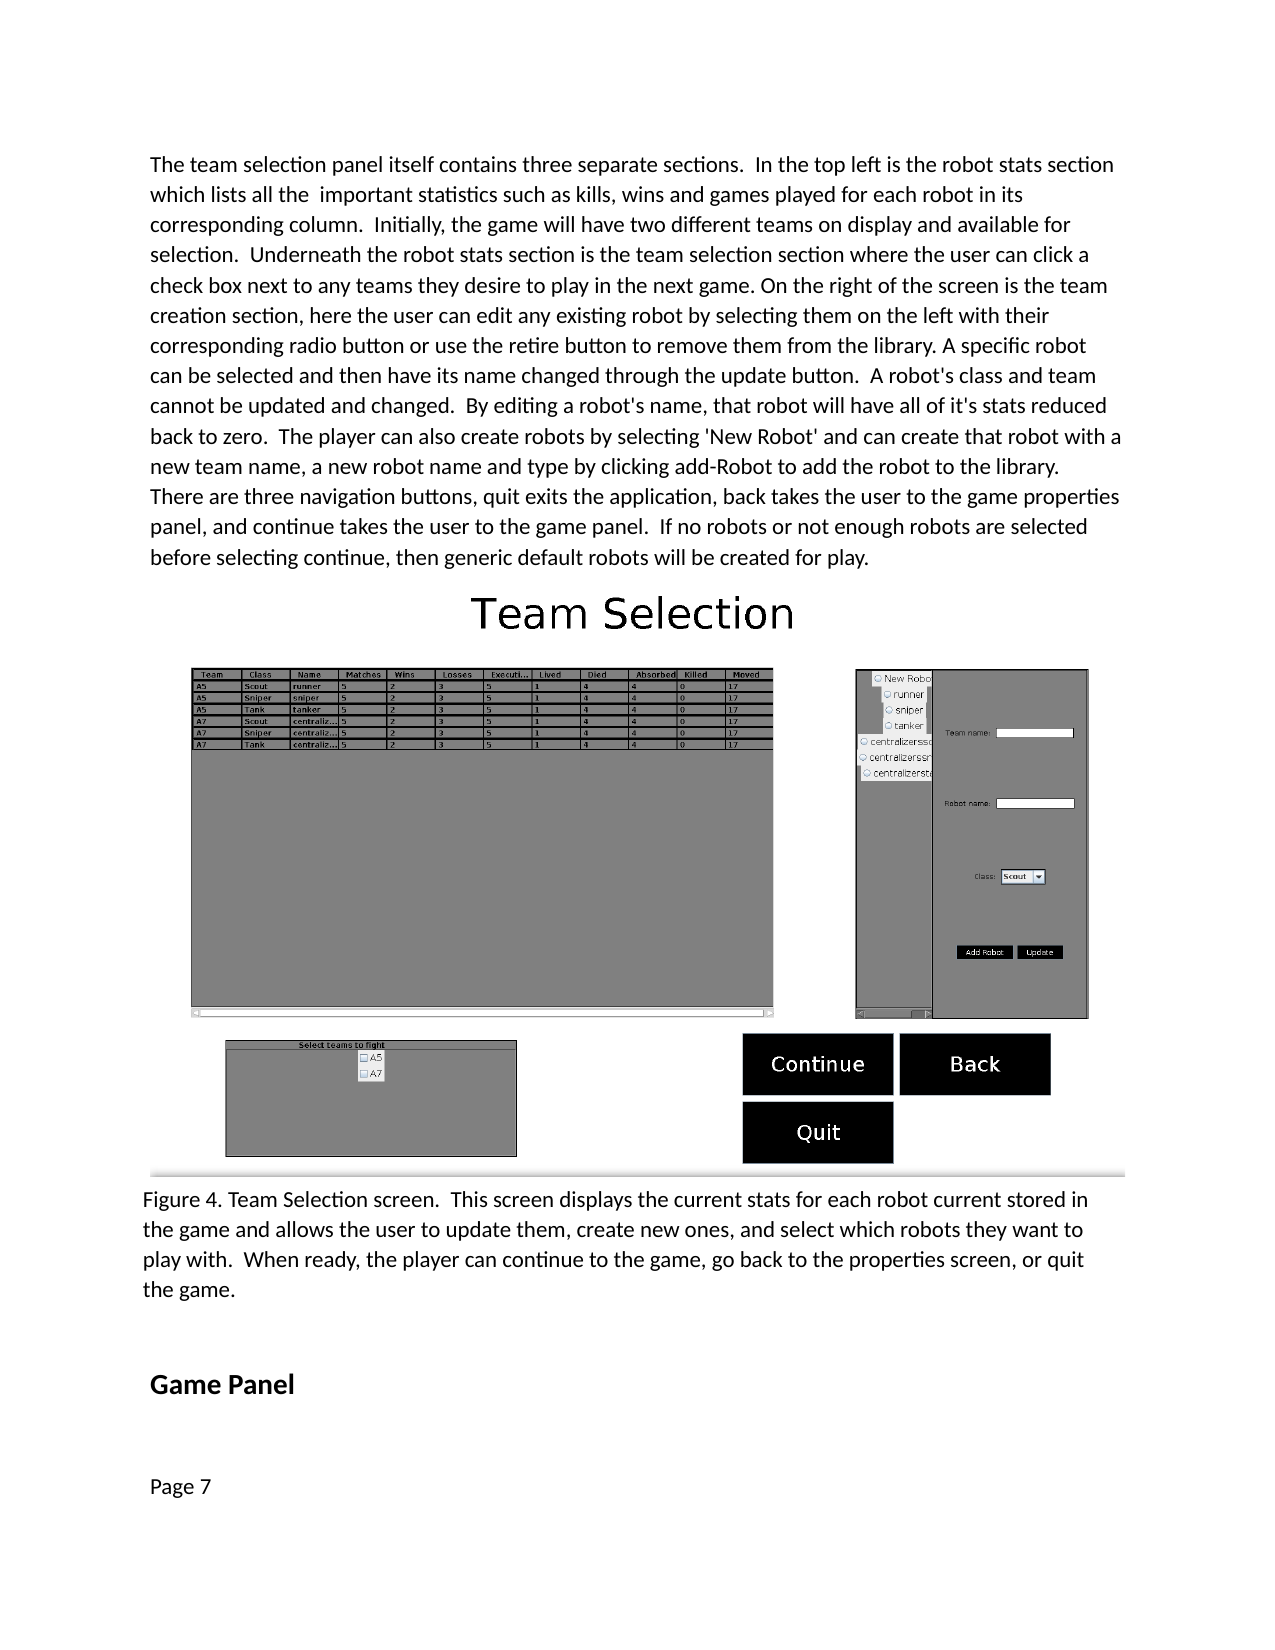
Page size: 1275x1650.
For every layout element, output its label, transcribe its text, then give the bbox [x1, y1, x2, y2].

text Game Panel [150, 1366, 1125, 1402]
picture [150, 589, 1125, 1177]
text The team selection panel itself contains three separate sections. In the top left is the robot stats section which lists all the important statistics such as kills, wins and games played for each robot in its corresponding column. Initially, the game will have two different teams on display and available for selection. Underneath the robot stats section is the team selection section where the user can click a check box next to any teams they desire to play in the next game. On the right of the screen is the team creation section, here the user can edit any existing robot by selecting them on the left with their corresponding radio button or use the retire button to remove them from the library. A specific robot can be selected and then have its name changed through the update button. A robot's class and team cannot be updated and changed. By editing a robot's name, that robot will have all of it's stats reduced back to zero. The player can also create robots by selecting 'New Robot' and can create that robot with a new team name, a new robot name and type by clicking add-Robot to add the robot to the library. There are three navigation buttons, quit exits the application, back takes the user to the game properties panel, and continue takes the user to the game panel. If no robots or not enough robots are selected before selecting continue, then generic default robots will be created for play. [150, 150, 1125, 571]
